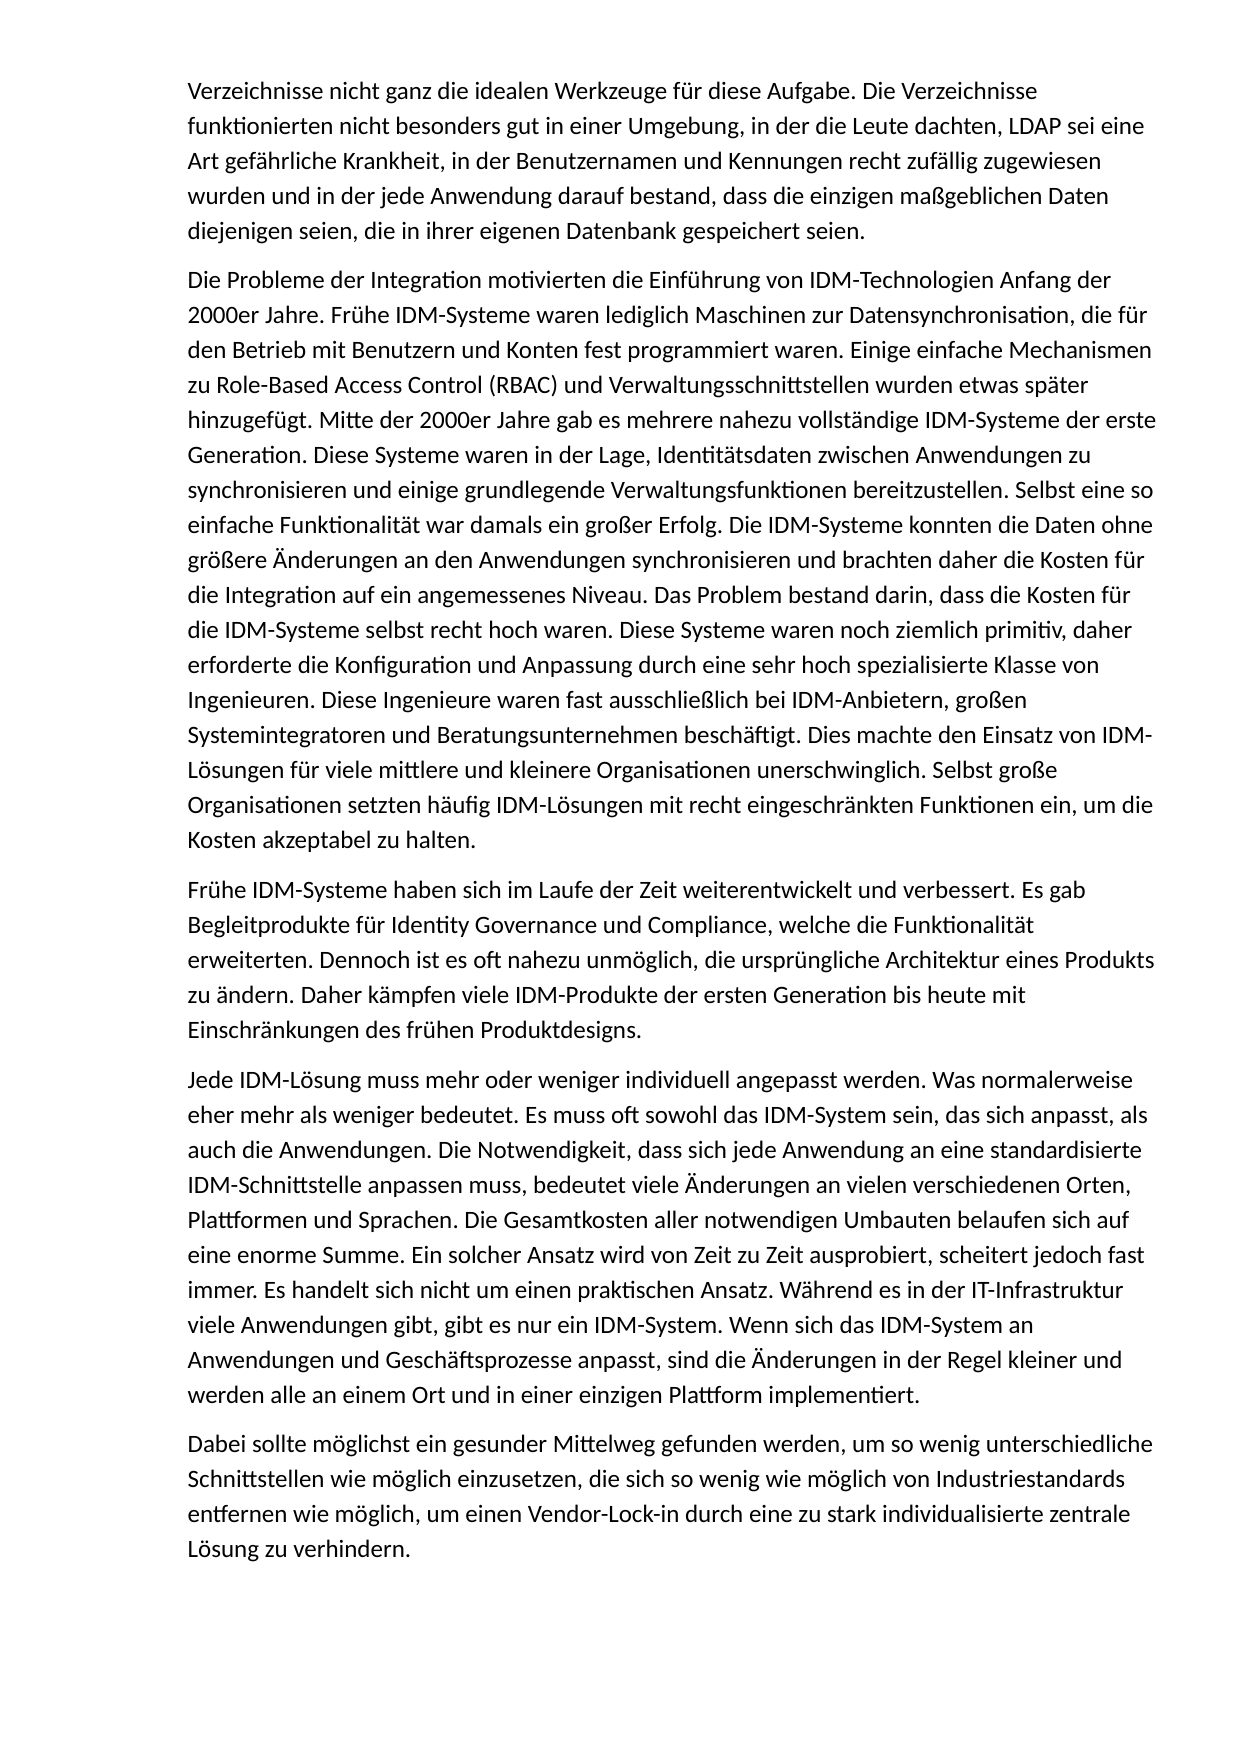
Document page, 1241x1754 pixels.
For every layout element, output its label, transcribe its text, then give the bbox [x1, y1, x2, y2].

text Die Probleme der Integration motivierten die Einführung von IDM-Technologien Anfang der 2000er Jahre. Frühe IDM-Systeme waren lediglich Maschinen zur Datensynchronisation, die für den Betrieb mit Benutzern und Konten fest programmiert waren. Einige einfache Mechanismen zu Role-Based Access Control (RBAC) und Verwaltungsschnittstellen wurden etwas später hinzugefügt. Mitte der 2000er Jahre gab es mehrere nahezu vollständige IDM-Systeme der erste Generation. Diese Systeme waren in der Lage, Identitätsdaten zwischen Anwendungen zu synchronisieren und einige grundlegende Verwaltungsfunktionen bereitzustellen. Selbst eine so einfache Funktionalität war damals ein großer Erfolg. Die IDM-Systeme konnten die Daten ohne größere Änderungen an den Anwendungen synchronisieren und brachten daher die Kosten für die Integration auf ein angemessenes Niveau. Das Problem bestand darin, dass die Kosten für die IDM-Systeme selbst recht hoch waren. Diese Systeme waren noch ziemlich primitiv, daher erforderte die Konfiguration und Anpassung durch eine sehr hoch spezialisierte Klasse von Ingenieuren. Diese Ingenieure waren fast ausschließlich bei IDM-Anbietern, großen Systemintegratoren und Beratungsunternehmen beschäftigt. Dies machte den Einsatz von IDM-Lösungen für viele mittlere und kleinere Organisationen unerschwinglich. Selbst große Organisationen setzten häufig IDM-Lösungen mit recht eingeschränkten Funktionen ein, um die Kosten akzeptabel zu halten. [187, 264, 1165, 855]
text Verzeichnisse nicht ganz die idealen Werkzeuge für diese Aufgabe. Die Verzeichnisse funktionierten nicht besonders gut in einer Umgebung, in der die Leute dachten, LDAP sei eine Art gefährliche Krankheit, in der Benutzernamen und Kennungen recht zufällig zugewiesen wurden und in der jede Anwendung darauf bestand, dass die einzigen maßgeblichen Daten diejenigen seien, die in ihrer eigenen Datenbank gespeichert seien. [187, 75, 1165, 246]
text Dabei sollte möglichst ein gesunder Mittelweg gefunden werden, um so wenig unterschiedliche Schnittstellen wie möglich einzusetzen, die sich so wenig wie möglich von Industriestandards entfernen wie möglich, um einen Vendor-Lock-in durch eine zu stark individualisierte zentrale Lösung zu verhindern. [187, 1428, 1165, 1564]
text Jede IDM-Lösung muss mehr oder weniger individuell angepasst werden. Was normalerweise eher mehr als weniger bedeutet. Es muss oft sowohl das IDM-System sein, das sich anpasst, als auch die Anwendungen. Die Notwendigkeit, dass sich jede Anwendung an eine standardisierte IDM-Schnittstelle anpassen muss, bedeutet viele Änderungen an vielen verschiedenen Orten, Plattformen und Sprachen. Die Gesamtkosten aller notwendigen Umbauten belaufen sich auf eine enorme Summe. Ein solcher Ansatz wird von Zeit zu Zeit ausprobiert, scheitert jedoch fast immer. Es handelt sich nicht um einen praktischen Ansatz. Während es in der IT-Infrastruktur viele Anwendungen gibt, gibt es nur ein IDM-System. Wenn sich das IDM-System an Anwendungen und Geschäftsprozesse anpasst, sind die Änderungen in der Regel kleiner und werden alle an einem Ort und in einer einzigen Plattform implementiert. [187, 1064, 1165, 1409]
text Frühe IDM-Systeme haben sich im Laufe der Zeit weiterentwickelt und verbessert. Es gab Begleitprodukte für Identity Governance und Compliance, welche die Funktionalität erweiterten. Dennoch ist es oft nahezu unmöglich, die ursprüngliche Architektur eines Produkts zu ändern. Daher kämpfen viele IDM-Produkte der ersten Generation bis heute mit Einschränkungen des frühen Produktdesigns. [187, 874, 1165, 1045]
